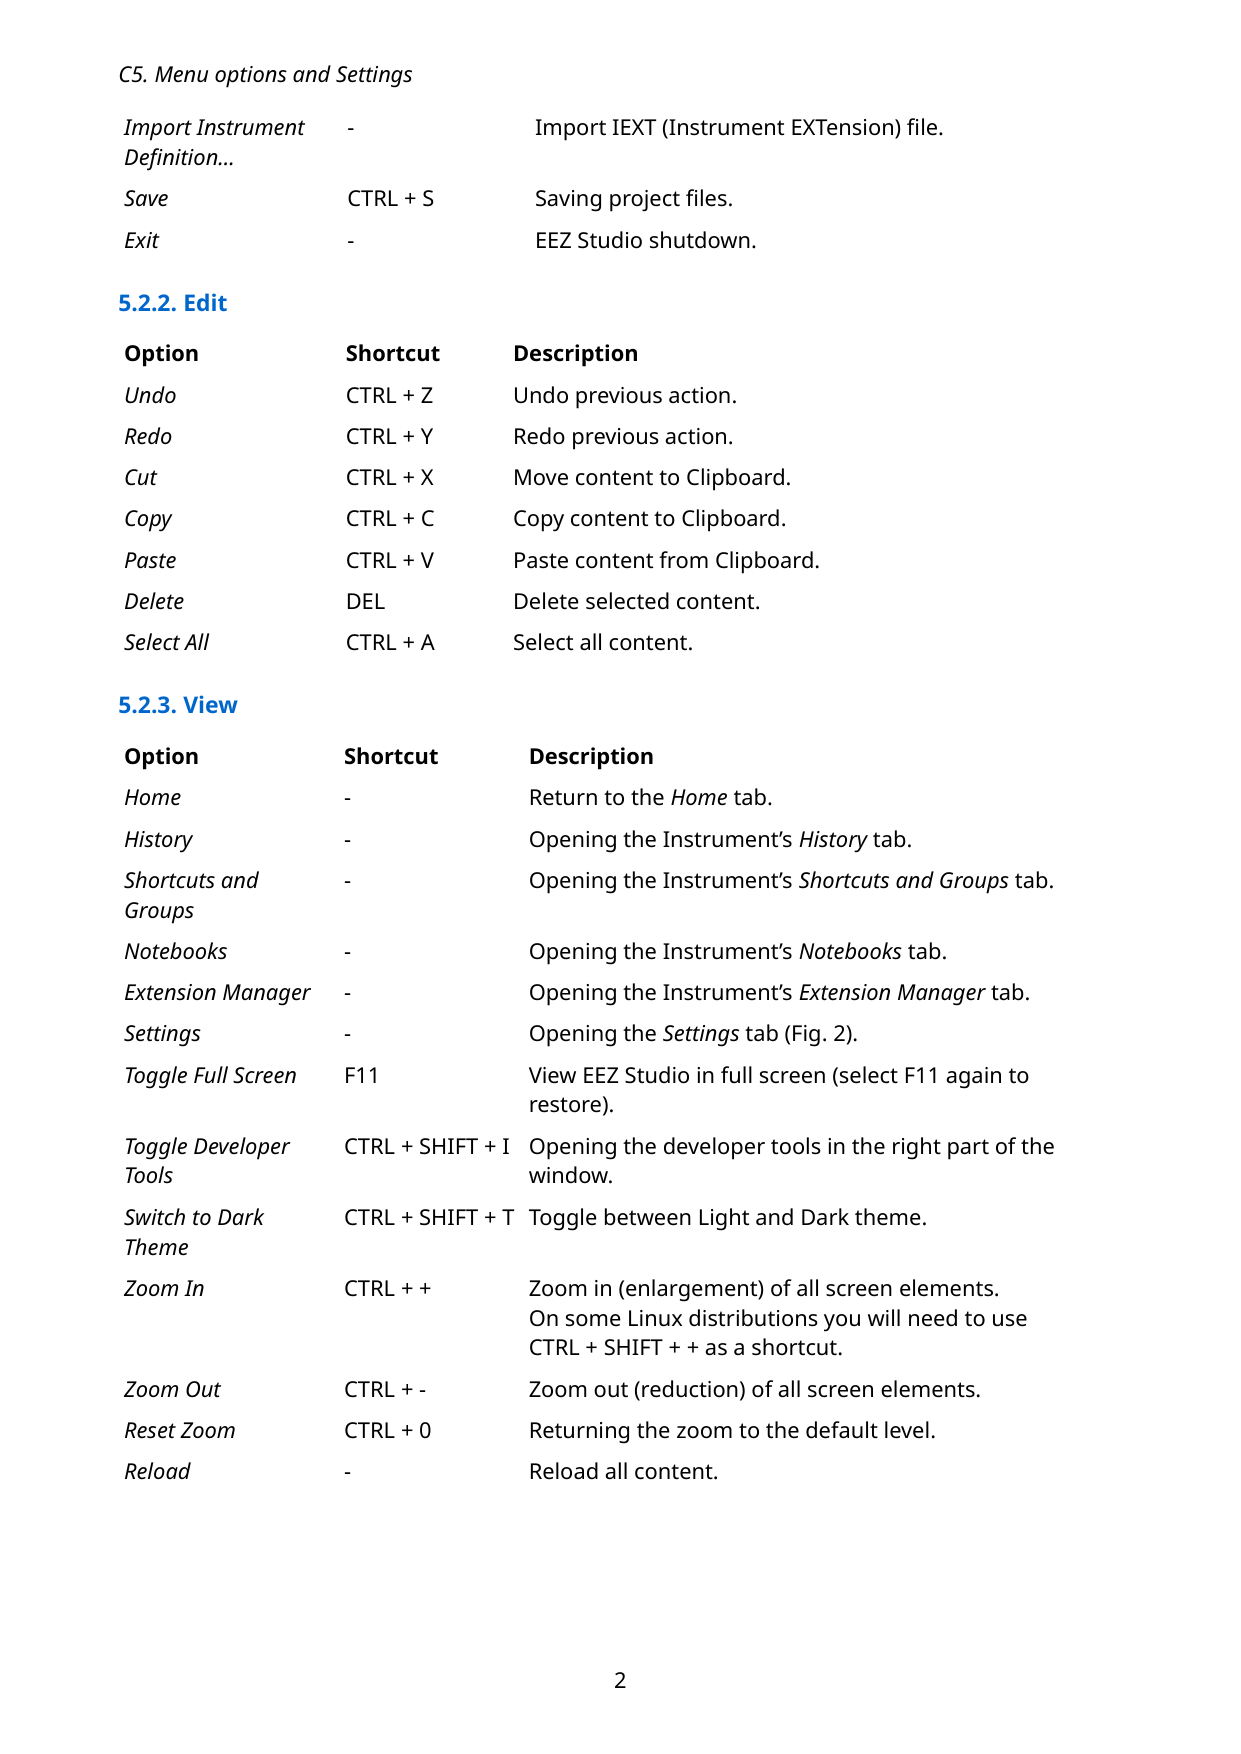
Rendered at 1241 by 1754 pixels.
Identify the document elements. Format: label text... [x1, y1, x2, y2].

table_cell - [341, 219, 529, 260]
table_cell CTRL + Z [340, 374, 507, 415]
table_header Option [118, 333, 340, 374]
table_cell CTRL + - [338, 1368, 523, 1409]
table_cell DEL [340, 580, 507, 621]
table_cell Redo previous action. [507, 415, 1123, 456]
table_cell CTRL + + [338, 1267, 523, 1368]
table_header Description [523, 735, 1123, 777]
table_cell Reload all content. [523, 1450, 1123, 1492]
table_cell Reload [118, 1450, 338, 1492]
table_cell Toggle between Light and Dark theme. [523, 1196, 1123, 1267]
table_cell CTRL + 0 [338, 1409, 523, 1450]
table_cell Import IEXT (Instrument EXTension) file. [529, 107, 1123, 178]
table_header Option [118, 735, 338, 777]
table_cell Toggle Full Screen [118, 1054, 338, 1125]
table_cell Undo previous action. [507, 374, 1123, 415]
table_cell Zoom In [118, 1267, 338, 1368]
subtitle Edit [118, 287, 1122, 318]
table_cell CTRL + SHIFT + T [338, 1196, 523, 1267]
table_cell View EEZ Studio in full screen (select F11 again to restore). [523, 1054, 1123, 1125]
table_cell Cut [118, 456, 340, 498]
table_cell Copy content to Clipboard. [507, 498, 1123, 539]
table_cell - [338, 859, 523, 930]
table_cell Zoom Out [118, 1368, 338, 1409]
table_cell - [338, 930, 523, 971]
table_cell Zoom in (enlargement) of all screen elements. On some Linux distributions you will need to use CTRL + SHIFT + + as a shortcut. [523, 1267, 1123, 1368]
table_cell Redo [118, 415, 340, 456]
table_cell Extension Manager [118, 971, 338, 1013]
table_cell Select all content. [507, 621, 1123, 663]
table_cell Undo [118, 374, 340, 415]
table_cell - [338, 971, 523, 1013]
table_header Description [507, 333, 1123, 374]
table_cell CTRL + A [340, 621, 507, 663]
table_cell Opening the Instrument’s History tab. [523, 818, 1123, 859]
table_cell CTRL + X [340, 456, 507, 498]
table_cell Paste content from Clipboard. [507, 539, 1123, 580]
table_cell Paste [118, 539, 340, 580]
table_cell Toggle Developer Tools [118, 1125, 338, 1196]
table_cell Move content to Clipboard. [507, 456, 1123, 498]
table_cell Switch to Dark Theme [118, 1196, 338, 1267]
table_cell Exit [118, 219, 341, 260]
table_cell - [338, 818, 523, 859]
table_cell CTRL + C [340, 498, 507, 539]
table_cell - [341, 107, 529, 178]
table_cell Settings [118, 1013, 338, 1054]
table_cell Save [118, 178, 341, 219]
table_cell Saving project files. [529, 178, 1123, 219]
table_cell Delete [118, 580, 340, 621]
table_header Shortcut [340, 333, 507, 374]
table_cell Import Instrument Definition... [118, 107, 341, 178]
table_cell Home [118, 777, 338, 818]
table_cell Select All [118, 621, 340, 663]
table_cell Return to the Home tab. [523, 777, 1123, 818]
table_cell Opening the Instrument’s Shortcuts and Groups tab. [523, 859, 1123, 930]
table_cell Shortcuts and Groups [118, 859, 338, 930]
table_cell Returning the zoom to the default level. [523, 1409, 1123, 1450]
table_cell Reset Zoom [118, 1409, 338, 1450]
table_cell EEZ Studio shutdown. [529, 219, 1123, 260]
table_cell Opening the Instrument’s Notebooks tab. [523, 930, 1123, 971]
table_cell Zoom out (reduction) of all screen elements. [523, 1368, 1123, 1409]
subtitle View [118, 689, 1122, 721]
table_cell Delete selected content. [507, 580, 1123, 621]
table_cell F11 [338, 1054, 523, 1125]
table_cell - [338, 1013, 523, 1054]
table_cell Opening the developer tools in the right part of the window. [523, 1125, 1123, 1196]
table_cell CTRL + V [340, 539, 507, 580]
table_cell - [338, 777, 523, 818]
table_cell CTRL + Y [340, 415, 507, 456]
table_cell Opening the Settings tab (Fig. 2). [523, 1013, 1123, 1054]
table_cell CTRL + S [341, 178, 529, 219]
table_cell History [118, 818, 338, 859]
table_cell Notebooks [118, 930, 338, 971]
table_cell - [338, 1450, 523, 1492]
table_cell Copy [118, 498, 340, 539]
table_header Shortcut [338, 735, 523, 777]
table_cell CTRL + SHIFT + I [338, 1125, 523, 1196]
table_cell Opening the Instrument’s Extension Manager tab. [523, 971, 1123, 1013]
